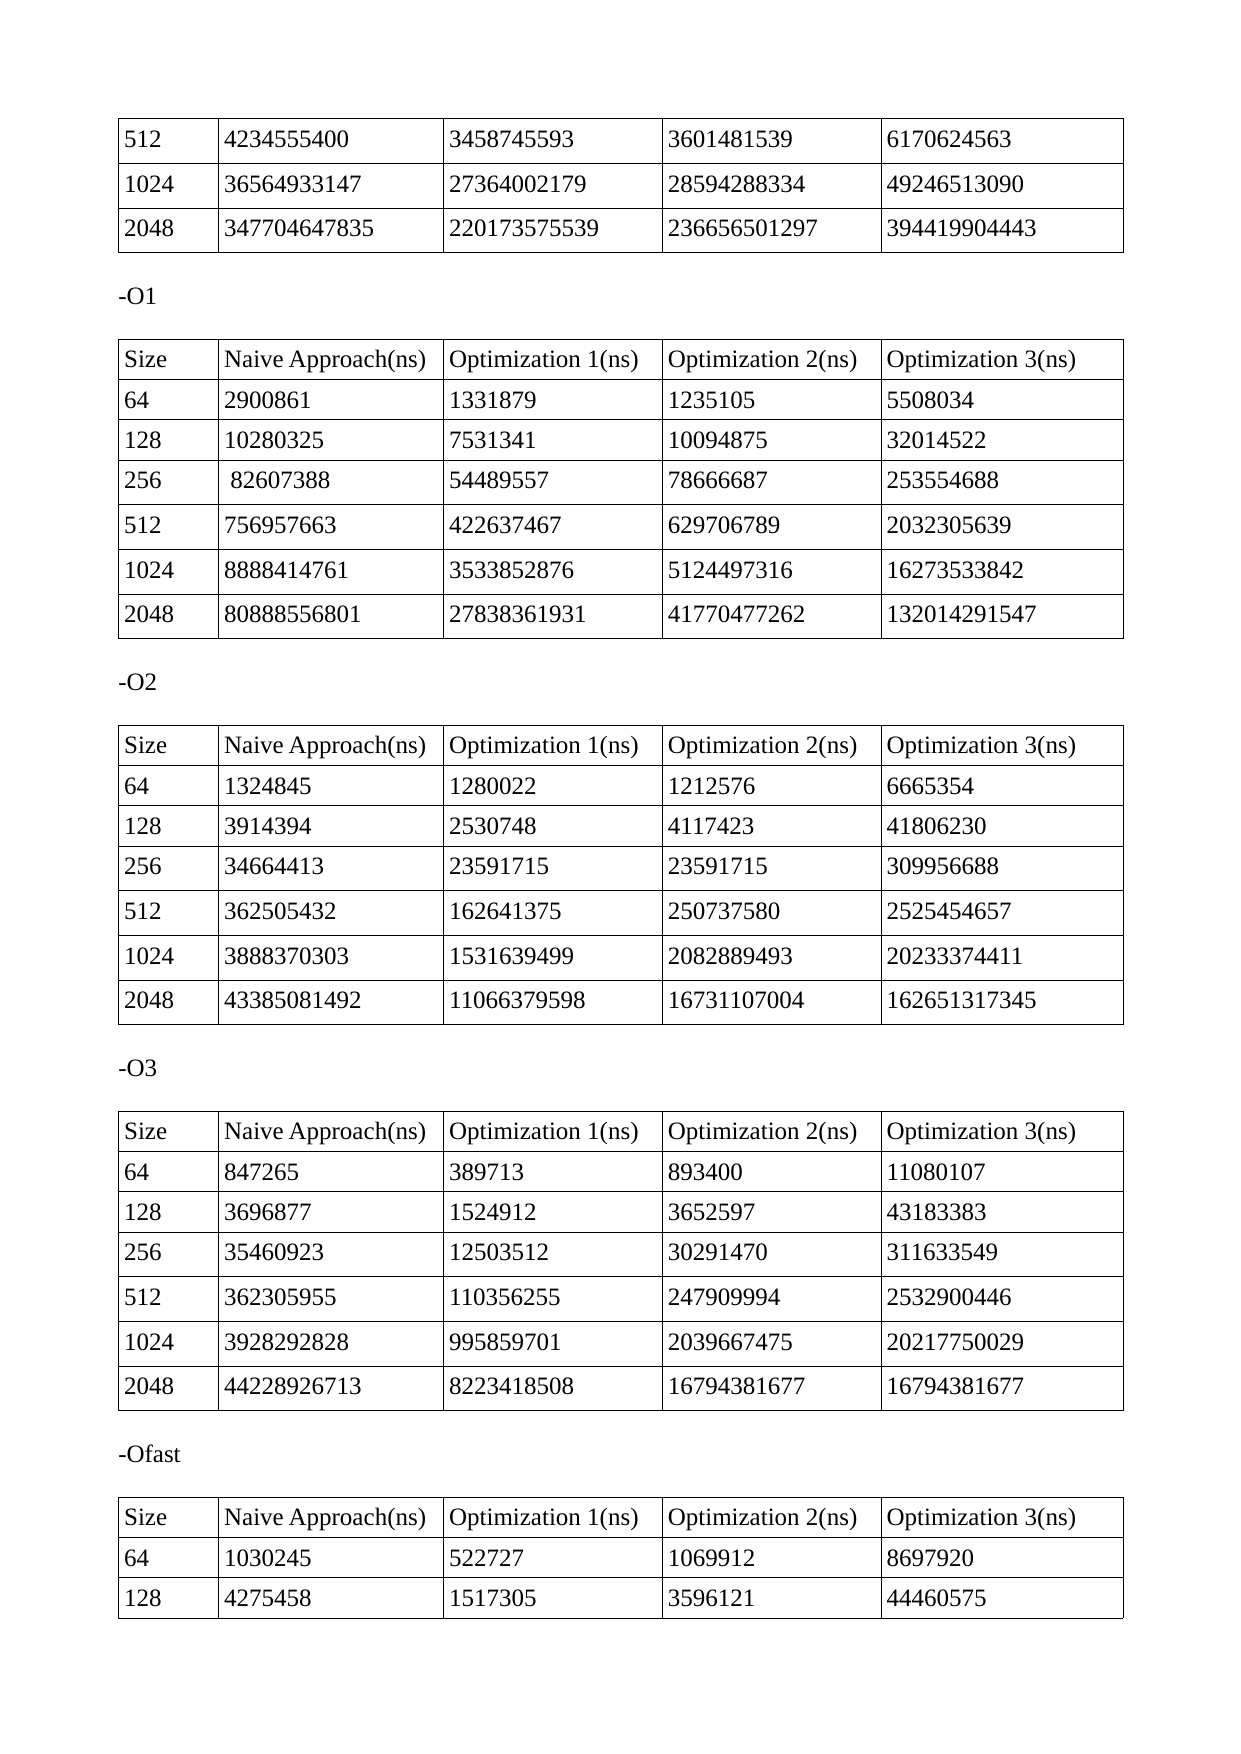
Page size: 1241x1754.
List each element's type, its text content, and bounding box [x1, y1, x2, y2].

table_cell 3533852876 [444, 550, 662, 593]
table_cell 3596121 [663, 1578, 881, 1618]
table_cell 995859701 [444, 1322, 662, 1366]
table_cell 1324845 [219, 766, 443, 805]
table_cell 34664413 [219, 847, 443, 890]
table_cell 756957663 [219, 505, 443, 549]
table_cell 247909994 [663, 1277, 881, 1321]
table_cell 11080107 [882, 1152, 1123, 1191]
table_cell 64 [119, 1152, 218, 1191]
table_cell 6665354 [882, 766, 1123, 805]
table_header Optimization 1(ns) [444, 1498, 662, 1537]
text -Ofast [118, 1439, 1122, 1468]
table_cell 1280022 [444, 766, 662, 805]
table_cell 3652597 [663, 1192, 881, 1232]
table_cell 3928292828 [219, 1322, 443, 1366]
table_cell 54489557 [444, 461, 662, 504]
table_cell 1024 [119, 550, 218, 593]
table_cell 41770477262 [663, 595, 881, 638]
table_cell 35460923 [219, 1233, 443, 1276]
table_cell 2039667475 [663, 1322, 881, 1366]
table_cell 16273533842 [882, 550, 1123, 593]
table_cell 32014522 [882, 420, 1123, 459]
table_cell 1235105 [663, 380, 881, 419]
table_header Optimization 2(ns) [663, 726, 881, 765]
table_cell 44228926713 [219, 1367, 443, 1410]
table_cell 128 [119, 1192, 218, 1232]
table_cell 8223418508 [444, 1367, 662, 1410]
table_cell 2900861 [219, 380, 443, 419]
table_header Naive Approach(ns) [219, 1498, 443, 1537]
table_cell 2048 [119, 1367, 218, 1410]
table_cell 512 [119, 119, 218, 163]
table_header Size [119, 1112, 218, 1151]
table_cell 6170624563 [882, 119, 1123, 163]
table_cell 20233374411 [882, 936, 1123, 979]
table_cell 1524912 [444, 1192, 662, 1232]
text -O2 [118, 667, 1122, 696]
table_cell 1212576 [663, 766, 881, 805]
table_cell 23591715 [663, 847, 881, 890]
table_cell 43183383 [882, 1192, 1123, 1232]
table_cell 422637467 [444, 505, 662, 549]
table_cell 1024 [119, 164, 218, 207]
table_cell 3888370303 [219, 936, 443, 979]
table_cell 8888414761 [219, 550, 443, 593]
table_header Optimization 1(ns) [444, 1112, 662, 1151]
table_cell 132014291547 [882, 595, 1123, 638]
table_cell 3458745593 [444, 119, 662, 163]
table_cell 1024 [119, 936, 218, 979]
table_cell 2530748 [444, 806, 662, 846]
table_cell 12503512 [444, 1233, 662, 1276]
table_header Optimization 1(ns) [444, 340, 662, 379]
table_cell 2032305639 [882, 505, 1123, 549]
table_header Optimization 2(ns) [663, 340, 881, 379]
table_cell 1531639499 [444, 936, 662, 979]
table_header Size [119, 340, 218, 379]
table_cell 3914394 [219, 806, 443, 846]
table_cell 2525454657 [882, 891, 1123, 935]
table_cell 512 [119, 505, 218, 549]
table_cell 23591715 [444, 847, 662, 890]
table_header Naive Approach(ns) [219, 726, 443, 765]
table_cell 27364002179 [444, 164, 662, 207]
table_cell 256 [119, 1233, 218, 1276]
table_cell 5124497316 [663, 550, 881, 593]
table_cell 4234555400 [219, 119, 443, 163]
table_cell 347704647835 [219, 209, 443, 252]
table_cell 5508034 [882, 380, 1123, 419]
table_cell 253554688 [882, 461, 1123, 504]
table_cell 162651317345 [882, 981, 1123, 1024]
table_cell 41806230 [882, 806, 1123, 846]
table_header Optimization 2(ns) [663, 1112, 881, 1151]
table_cell 309956688 [882, 847, 1123, 890]
table_cell 80888556801 [219, 595, 443, 638]
table_cell 2048 [119, 981, 218, 1024]
table_cell 11066379598 [444, 981, 662, 1024]
table_cell 128 [119, 420, 218, 459]
table_cell 1030245 [219, 1538, 443, 1577]
table_header Optimization 3(ns) [882, 340, 1123, 379]
table_cell 512 [119, 1277, 218, 1321]
table_cell 82607388 [219, 461, 443, 504]
table_cell 16794381677 [882, 1367, 1123, 1410]
table_header Naive Approach(ns) [219, 340, 443, 379]
table_cell 256 [119, 847, 218, 890]
table_cell 1069912 [663, 1538, 881, 1577]
table_cell 629706789 [663, 505, 881, 549]
table_cell 10280325 [219, 420, 443, 459]
table_cell 2082889493 [663, 936, 881, 979]
table_header Optimization 1(ns) [444, 726, 662, 765]
table_cell 522727 [444, 1538, 662, 1577]
table_header Size [119, 726, 218, 765]
table_cell 2048 [119, 209, 218, 252]
table_header Optimization 3(ns) [882, 1112, 1123, 1151]
table_cell 256 [119, 461, 218, 504]
table_cell 27838361931 [444, 595, 662, 638]
table_cell 10094875 [663, 420, 881, 459]
table_cell 30291470 [663, 1233, 881, 1276]
table_cell 362305955 [219, 1277, 443, 1321]
table_cell 311633549 [882, 1233, 1123, 1276]
table_cell 36564933147 [219, 164, 443, 207]
table_cell 20217750029 [882, 1322, 1123, 1366]
table_cell 236656501297 [663, 209, 881, 252]
table_cell 16731107004 [663, 981, 881, 1024]
table_cell 1331879 [444, 380, 662, 419]
table_cell 1024 [119, 1322, 218, 1366]
table_cell 2532900446 [882, 1277, 1123, 1321]
table_cell 64 [119, 766, 218, 805]
table_cell 362505432 [219, 891, 443, 935]
table_cell 3696877 [219, 1192, 443, 1232]
table_cell 64 [119, 380, 218, 419]
table_header Optimization 3(ns) [882, 1498, 1123, 1537]
table_cell 8697920 [882, 1538, 1123, 1577]
table_cell 394419904443 [882, 209, 1123, 252]
table_cell 512 [119, 891, 218, 935]
table_cell 43385081492 [219, 981, 443, 1024]
table_cell 28594288334 [663, 164, 881, 207]
table_cell 4275458 [219, 1578, 443, 1618]
table_cell 3601481539 [663, 119, 881, 163]
table_cell 16794381677 [663, 1367, 881, 1410]
table_header Optimization 2(ns) [663, 1498, 881, 1537]
table_cell 4117423 [663, 806, 881, 846]
table_cell 250737580 [663, 891, 881, 935]
table_cell 128 [119, 1578, 218, 1618]
table_cell 389713 [444, 1152, 662, 1191]
table_header Optimization 3(ns) [882, 726, 1123, 765]
table_cell 7531341 [444, 420, 662, 459]
table_cell 2048 [119, 595, 218, 638]
table_cell 220173575539 [444, 209, 662, 252]
table_cell 128 [119, 806, 218, 846]
table_header Naive Approach(ns) [219, 1112, 443, 1151]
table_cell 893400 [663, 1152, 881, 1191]
table_cell 162641375 [444, 891, 662, 935]
table_cell 1517305 [444, 1578, 662, 1618]
table_header Size [119, 1498, 218, 1537]
table_cell 110356255 [444, 1277, 662, 1321]
table_cell 44460575 [882, 1578, 1123, 1618]
text -O3 [118, 1053, 1122, 1082]
table_cell 49246513090 [882, 164, 1123, 207]
text -O1 [118, 281, 1122, 310]
table_cell 847265 [219, 1152, 443, 1191]
table_cell 64 [119, 1538, 218, 1577]
table_cell 78666687 [663, 461, 881, 504]
